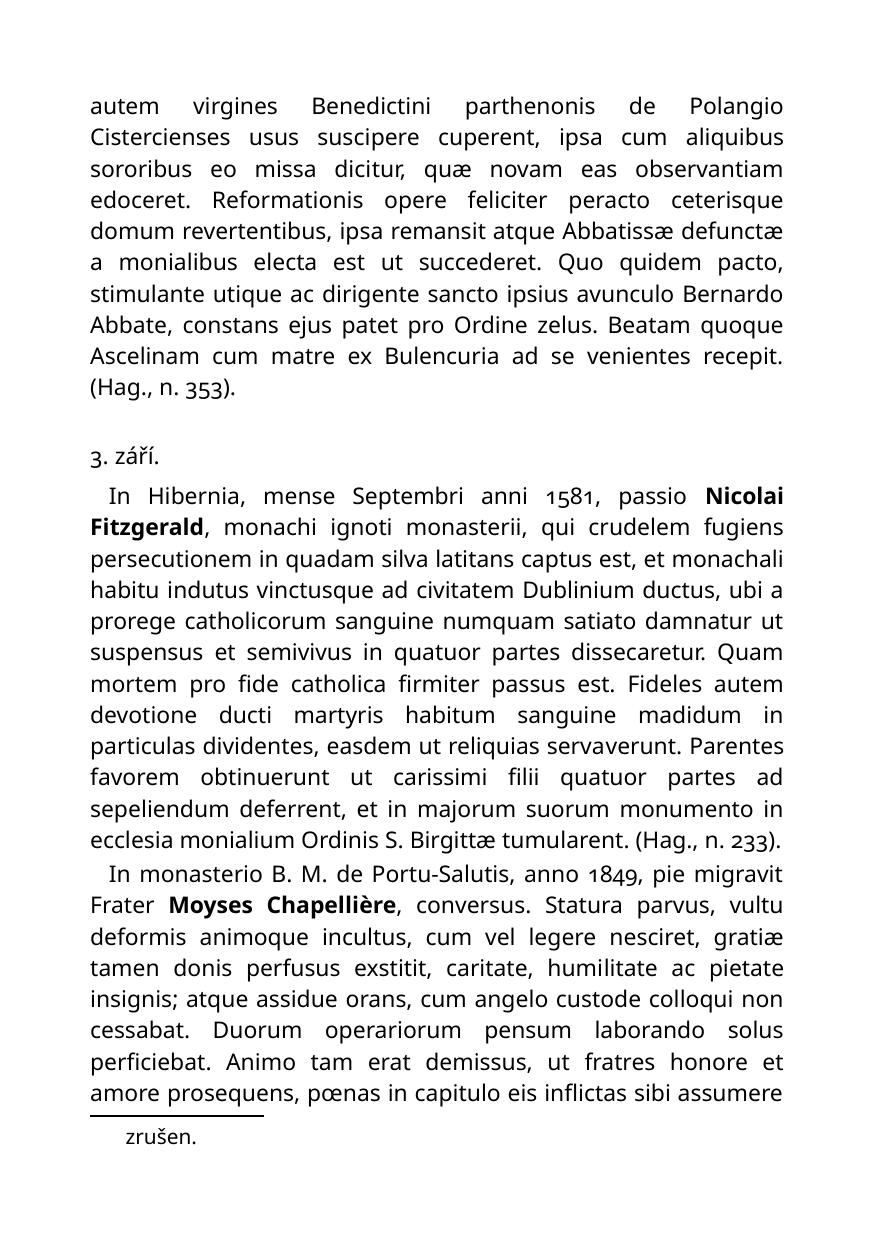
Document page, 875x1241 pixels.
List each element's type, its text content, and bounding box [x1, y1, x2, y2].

text In monasterio B. M. de Portu-Salutis, anno 1849, pie migravit Frater Moyses Chapellière, conversus. Statura parvus, vultu deformis animoque incultus, cum vel legere nesciret, gratiæ tamen donis perfusus exstitit, caritate, humi­litate ac pietate insignis; atque assidue orans, cum angelo custode colloqui non cessabat. Duorum operariorum pensum laborando solus perficiebat. Animo tam erat demissus, ut fratres honore et amore prosequens, pœnas in capitulo eis inflictas sibi assumere [90, 858, 784, 1108]
text In Hibernia, mense Septembri anni 1581, passio Nicolai Fitzgerald, monachi ignoti monasterii, qui crudelem fugiens persecutionem in quadam silva latitans captus est, et monachali habitu indutus vinctusque ad civitatem Dublinium ductus, ubi a prorege catholicorum sanguine numquam satiato damnatur ut suspensus et semivivus in quatuor partes dissecaretur. Quam mortem pro fide catholica firmiter passus est. Fideles autem devotione ducti martyris habitum sanguine madidum in particulas dividentes, easdem ut reliquias serva­verunt. Parentes favorem obtinuerunt ut carissimi filii quatuor partes ad sepeliendum deferrent, et in majorum suorum monumento in ecclesia monialium Ordinis S. Birgittæ tumu­larent. (Hag., n. 233). [90, 480, 784, 855]
text Ve francouzském klášteře Poulangy [pulánži], zbožná Abatyše Adelina, dcera Guidona, staršího bratra Svatého Otce Bernarda, jež nejprve spolu s matkou vstoupila do kláštera Lariaci; poté však přešla k cisterciáckým mniškám do kláštera Tart [tár]. Cum autem virgines Benedictini parthenonis de Polangio Cistercienses usus susci­pere cuperent, ipsa cum aliquibus sororibus eo missa dici­tur, quæ novam eas observantiam edoceret. Reformationis opere feliciter peracto ceterisque domum revertentibus, ipsa remansit atque Abbatissæ defunctæ a monialibus electa est ut succederet. Quo quidem pacto, stimulante utique ac dirigente sancto ipsius avunculo Bernardo Abbate, constans ejus patet pro Ordine zelus. Beatam quoque Ascelinam cum matre ex Bulencuria ad se venientes recepit. (Hag., n. 353). [90, 90, 784, 402]
text 3. září. [90, 440, 784, 471]
text zrušen. [90, 1122, 784, 1150]
